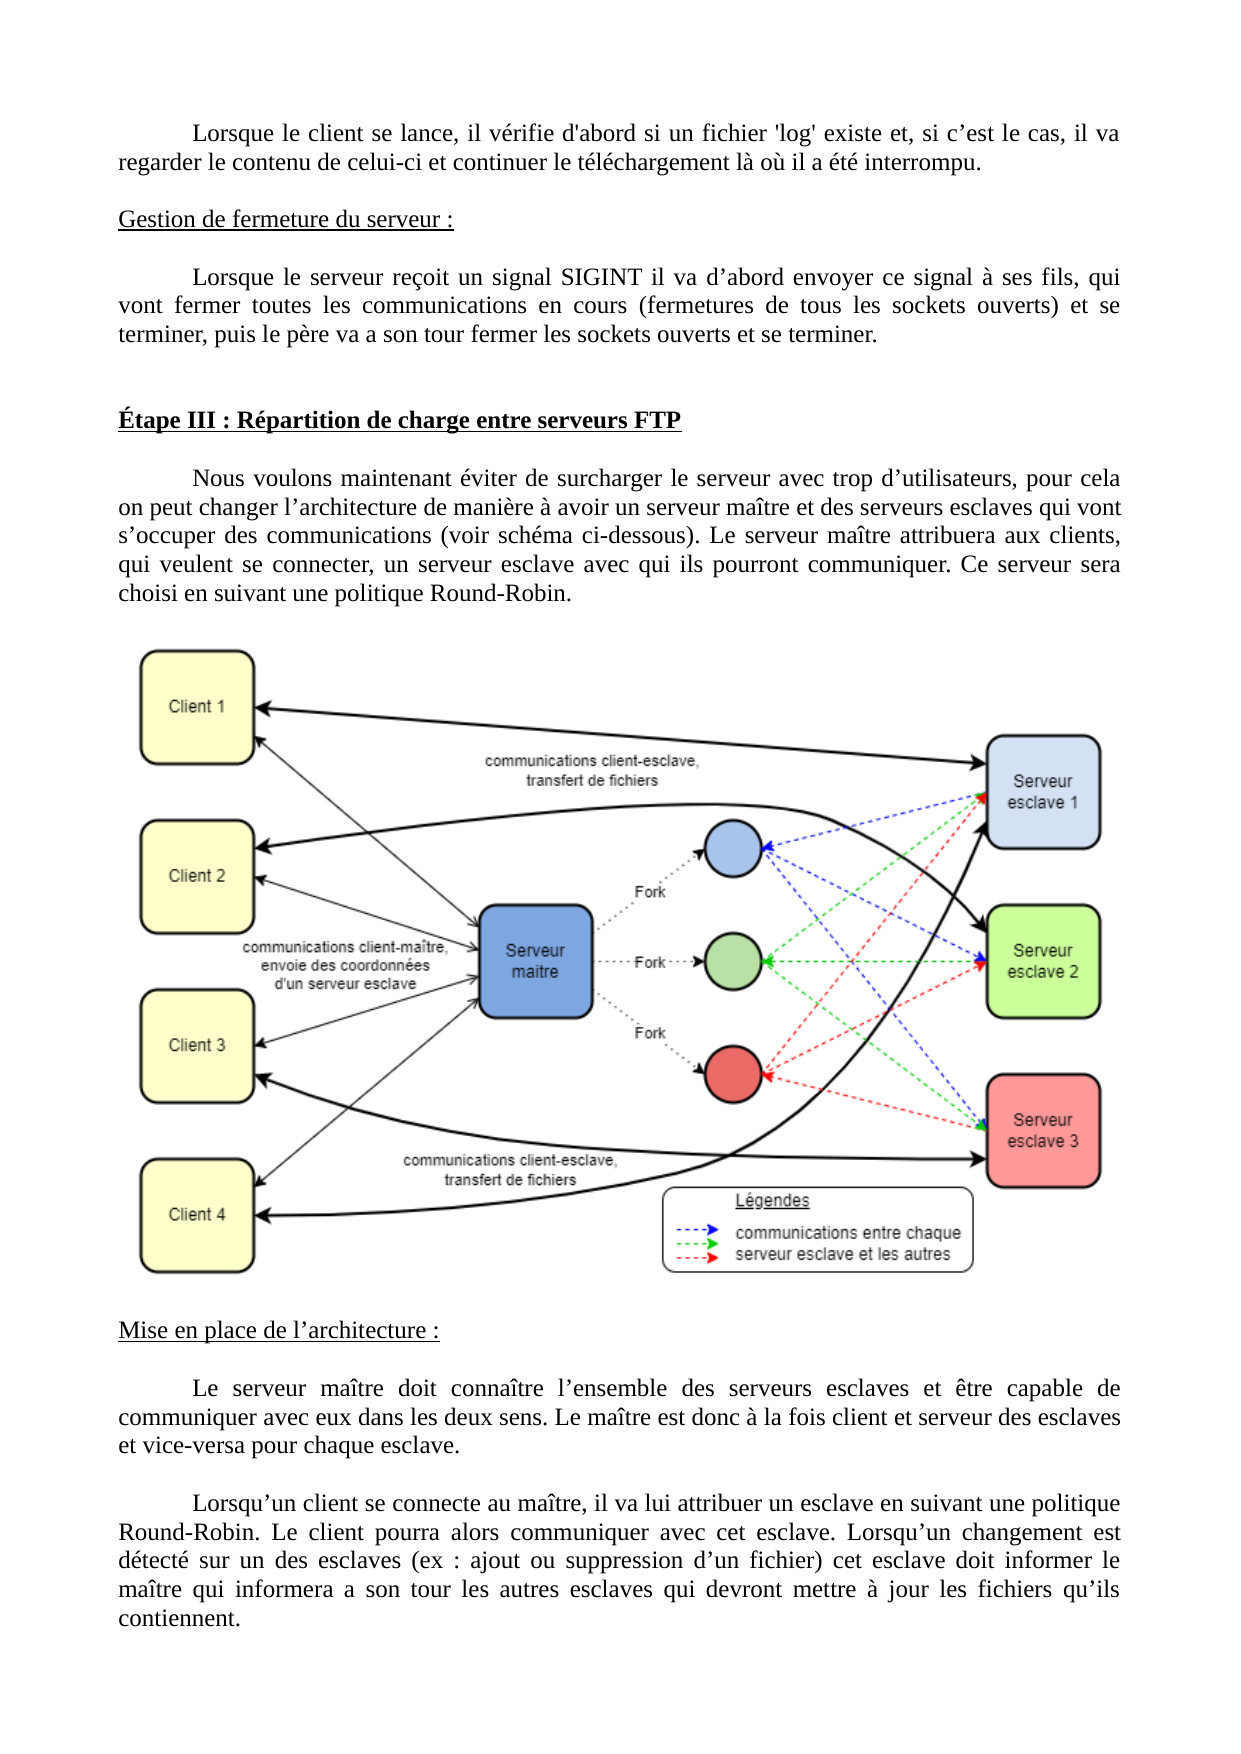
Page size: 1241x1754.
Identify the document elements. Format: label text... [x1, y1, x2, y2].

text Mise en place de l’architecture : [118, 1316, 1122, 1344]
picture [125, 635, 1115, 1287]
text Lorsque le client se lance, il vérifie d'abord si un fichier 'log' existe et, si c’est le cas, il va regarder le contenu de celui-ci et continuer le téléchargement là où il a été interrompu. [118, 118, 1122, 176]
text Le serveur maître doit connaître l’ensemble des serveurs esclaves et être capable de communiquer avec eux dans les deux sens. Le maître est donc à la fois client et serveur des esclaves et vice-versa pour chaque esclave. [118, 1373, 1122, 1459]
text Lorsqu’un client se connecte au maître, il va lui attribuer un esclave en suivant une politique Round-Robin. Le client pourra alors communiquer avec cet esclave. Lorsqu’un changement est détecté sur un des esclaves (ex : ajout ou suppression d’un fichier) cet esclave doit informer le maître qui informera a son tour les autres esclaves qui devront mettre à jour les fichiers qu’ils contiennent. [118, 1488, 1122, 1632]
text Nous voulons maintenant éviter de surcharger le serveur avec trop d’utilisateurs, pour cela on peut changer l’architecture de manière à avoir un serveur maître et des serveurs esclaves qui vont s’occuper des communications (voir schéma ci-dessous). Le serveur maître attribuera aux clients, qui veulent se connecter, un serveur esclave avec qui ils pourront communiquer. Ce serveur sera choisi en suivant une politique Round-Robin. [118, 463, 1122, 607]
text Gestion de fermeture du serveur : [118, 204, 1122, 233]
text Étape III : Répartition de charge entre serveurs FTP [118, 406, 1122, 434]
text Lorsque le serveur reçoit un signal SIGINT il va d’abord envoyer ce signal à ses fils, qui vont fermer toutes les communications en cours (fermetures de tous les sockets ouverts) et se terminer, puis le père va a son tour fermer les sockets ouverts et se terminer. [118, 262, 1122, 348]
